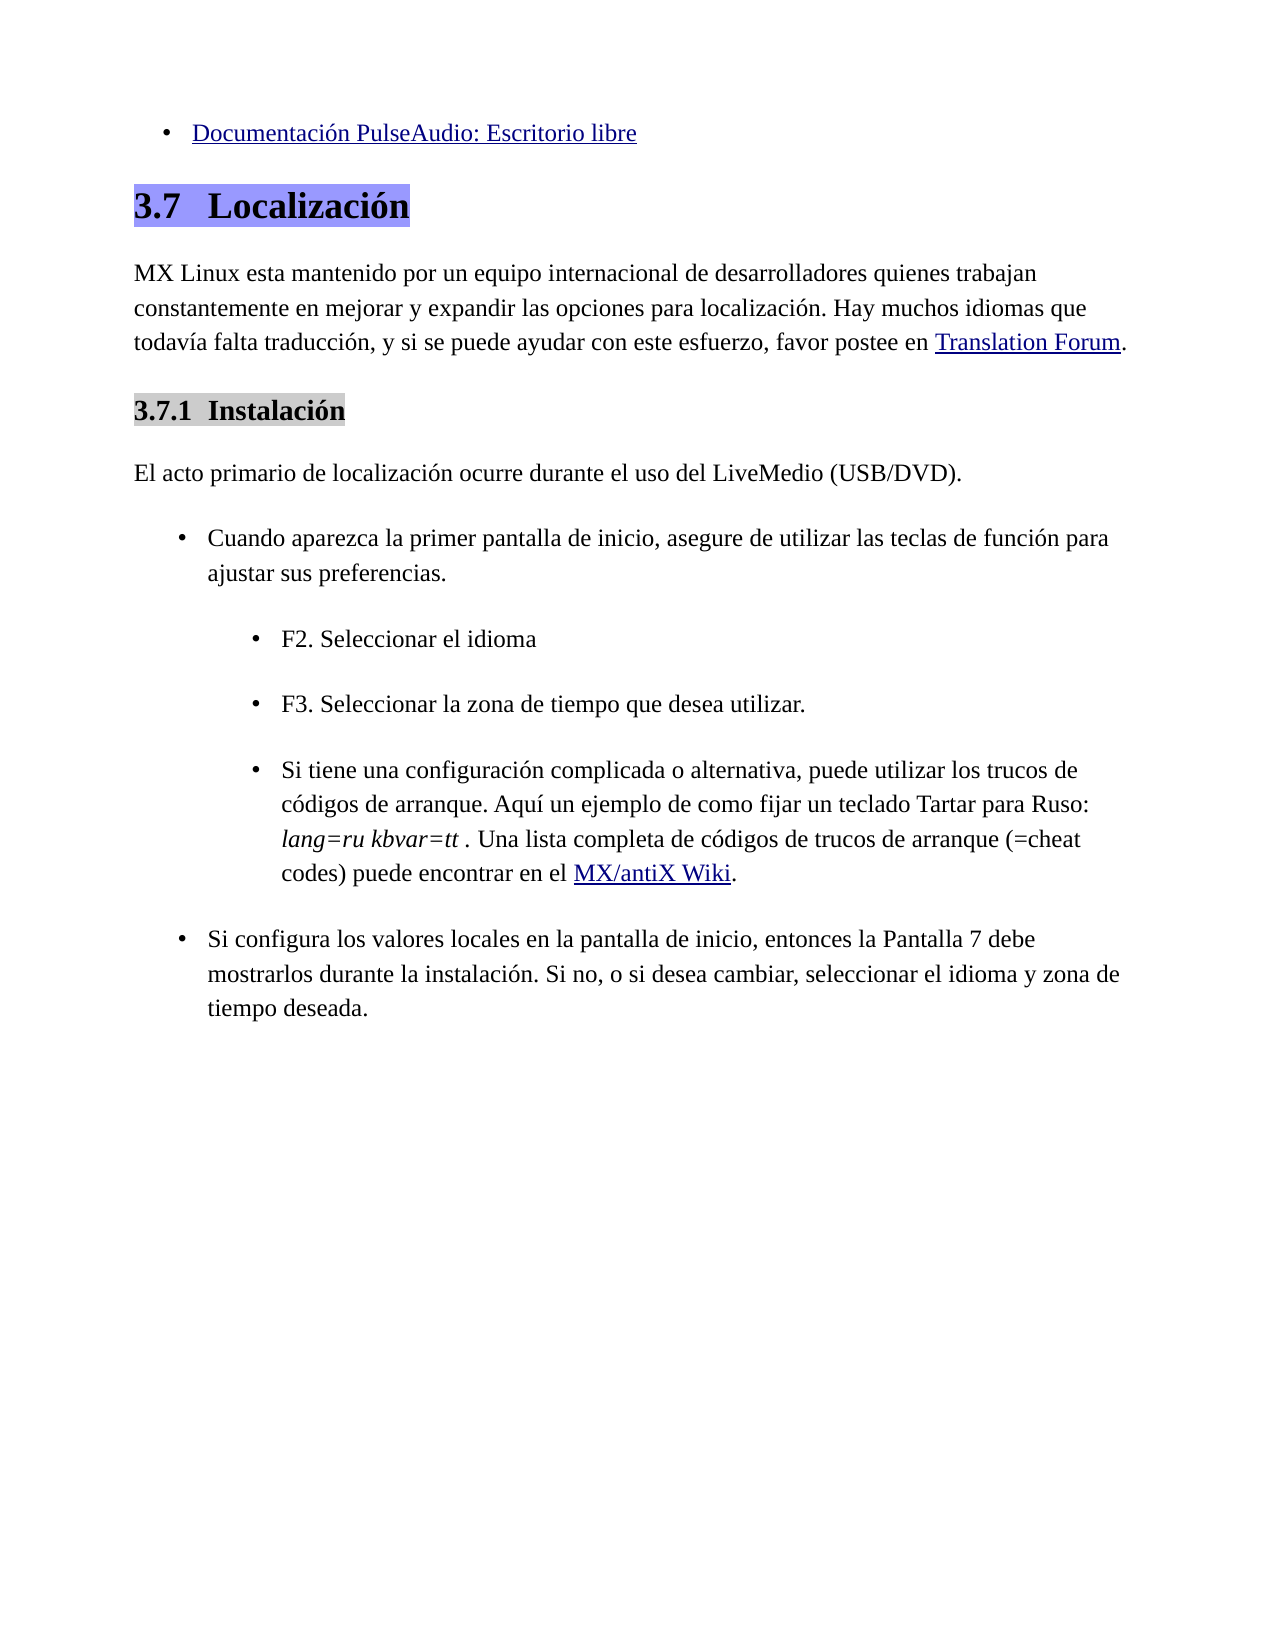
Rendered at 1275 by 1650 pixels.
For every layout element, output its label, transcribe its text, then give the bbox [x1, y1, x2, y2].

text MX Linux esta mantenido por un equipo internacional de desarrolladores quienes trabajan constantemente en mejorar y expandir las opciones para localización. Hay muchos idiomas que todavía falta traducción, y si se puede ayudar con este esfuerzo, favor postee en Translation Forum. [134, 258, 1141, 356]
list Cuando aparezca la primer pantalla de inicio, asegure de utilizar las teclas de función para ajustar sus preferencias. [178, 523, 1141, 587]
list Documentación PulseAudio: Escritorio libre [162, 118, 1157, 147]
list F2. Seleccionar el idioma [252, 624, 1141, 652]
list F3. Seleccionar la zona de tiempo que desea utilizar. [252, 689, 1141, 718]
list Si tiene una configuración complicada o alternativa, puede utilizar los trucos de códigos de arranque. Aquí un ejemplo de como fijar un teclado Tartar para Ruso: lang=ru kbvar=tt . Una lista completa de códigos de trucos de arranque (=cheat codes) puede encontrar en el MX/antiX Wiki. [252, 755, 1141, 887]
subtitle 3.7 Localización [410, 184, 1141, 227]
list Si configura los valores locales en la pantalla de inicio, entonces la Pantalla 7 debe mostrarlos durante la instalación. Si no, o si desea cambiar, seleccionar el idioma y zona de tiempo deseada. [178, 924, 1141, 1022]
text El acto primario de localización ocurre durante el uso del LiveMedio (USB/DVD). [134, 458, 1141, 486]
subtitle 3.7.1 Instalación [345, 393, 1141, 426]
